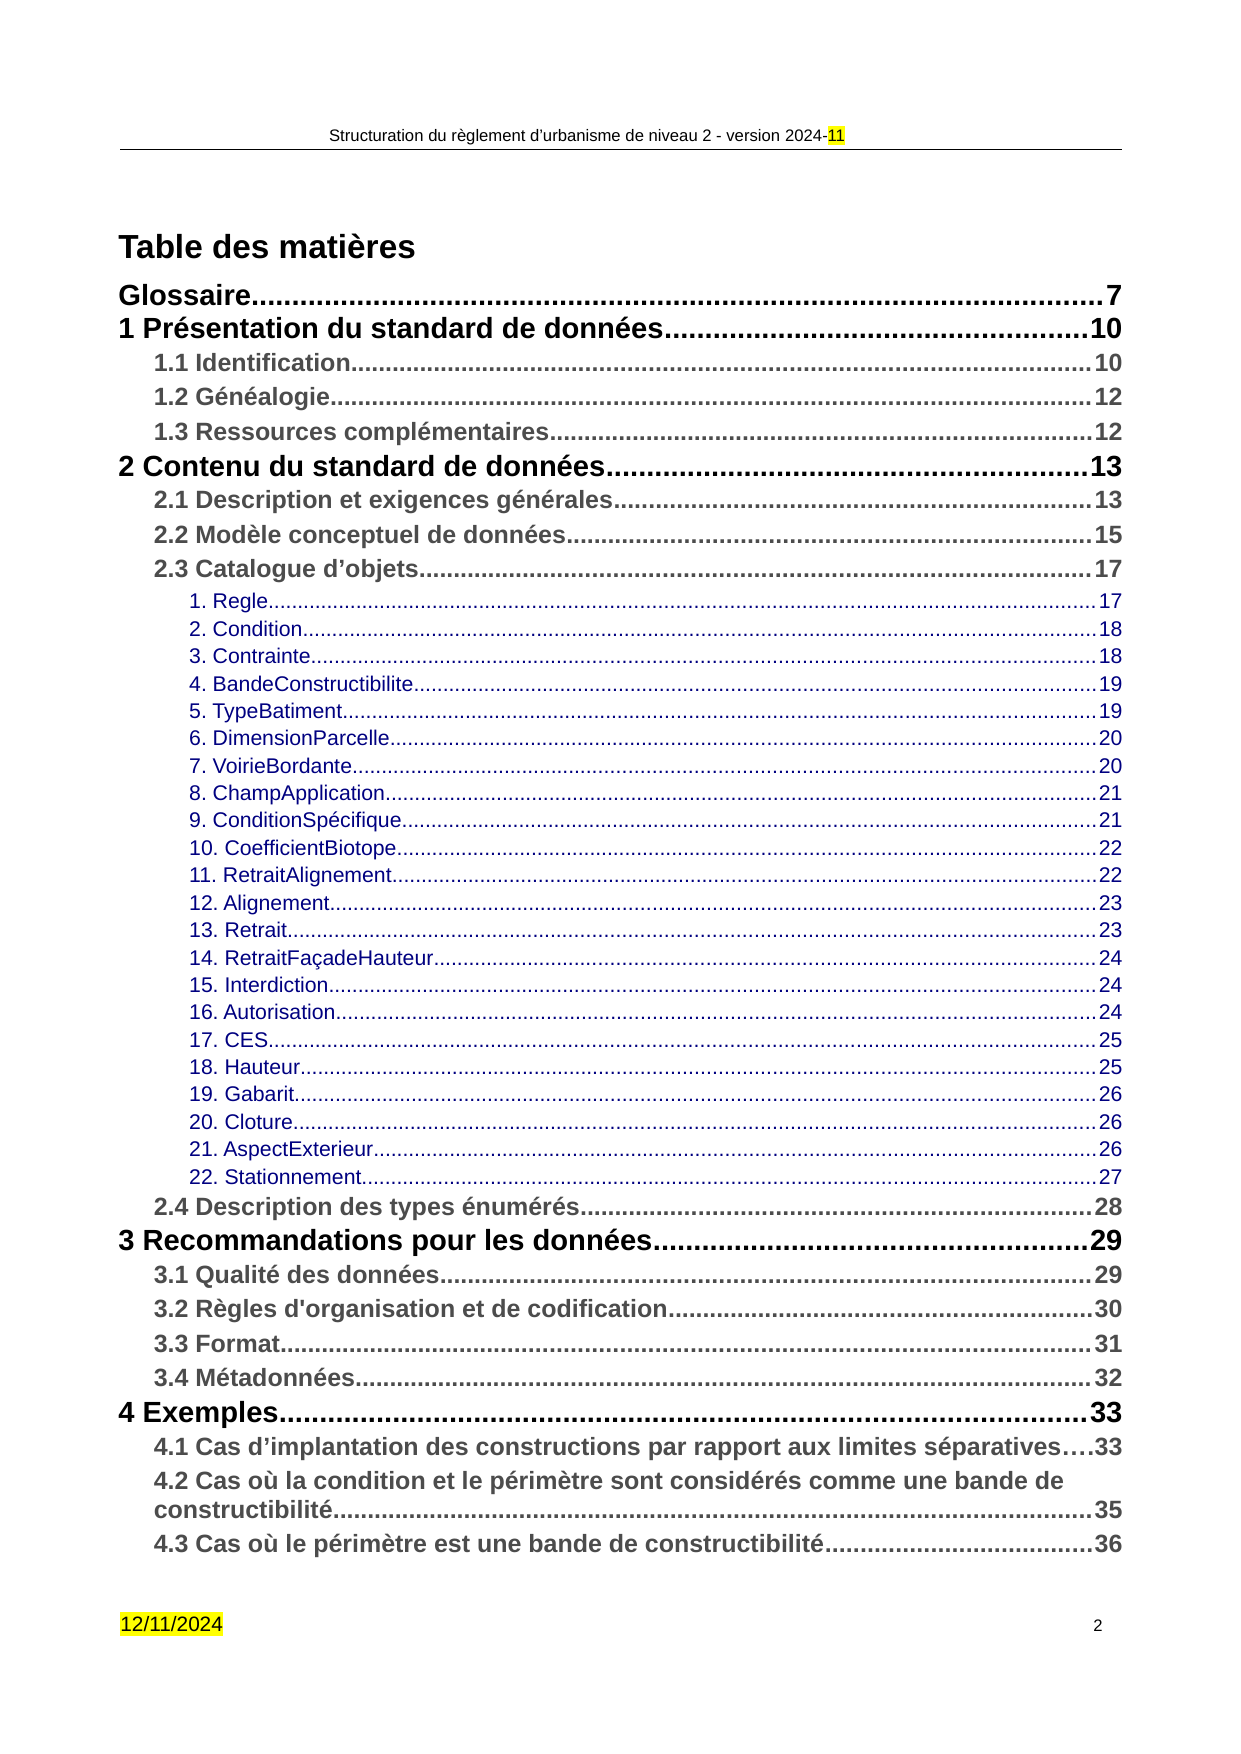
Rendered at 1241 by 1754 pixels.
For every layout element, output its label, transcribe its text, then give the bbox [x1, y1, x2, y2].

text 1. Regle 17 [189, 589, 1122, 613]
text 21. AspectExterieur 26 [189, 1137, 1122, 1161]
text 14. RetraitFaçadeHauteur 24 [189, 945, 1122, 969]
text Glossaire 7 [118, 278, 1122, 311]
text 3.4 Métadonnées 32 [153, 1363, 1122, 1392]
text 12. Alignement 23 [189, 890, 1122, 914]
text 15. Interdiction 24 [189, 972, 1122, 997]
text 2.4 Description des types énumérés 28 [153, 1191, 1122, 1220]
text 6. DimensionParcelle 20 [189, 726, 1122, 750]
text 3.2 Règles d'organisation et de codification 30 [153, 1294, 1122, 1323]
text 3 Recommandations pour les données 29 [118, 1223, 1122, 1257]
text 5. TypeBatiment 19 [189, 698, 1122, 723]
text 2.1 Description et exigences générales 13 [153, 485, 1122, 514]
text 4. BandeConstructibilite 19 [189, 671, 1122, 695]
text 11. RetraitAlignement 22 [189, 863, 1122, 887]
text 4.3 Cas où le périmètre est une bande de constructibilité 36 [153, 1529, 1122, 1558]
text 1 Présentation du standard de données 10 [118, 311, 1122, 345]
text 9. ConditionSpécifique 21 [189, 808, 1122, 832]
text 2.3 Catalogue d’objets 17 [153, 554, 1122, 583]
text 8. ChampApplication 21 [189, 781, 1122, 805]
subtitle Table des matières [118, 227, 1122, 265]
text 1.2 Généalogie 12 [153, 382, 1122, 411]
text 16. Autorisation 24 [189, 1000, 1122, 1024]
text 4.2 Cas où la condition et le périmètre sont considérés comme une bande de constructibilité 35 [153, 1466, 1122, 1523]
text 10. CoefficientBiotope 22 [189, 835, 1122, 860]
text 1.1 Identification 10 [153, 348, 1122, 376]
text 2 Contenu du standard de données 13 [118, 448, 1122, 482]
text 22. Stationnement 27 [189, 1164, 1122, 1188]
text 3.3 Format 31 [153, 1329, 1122, 1357]
text 3. Contrainte 18 [189, 643, 1122, 668]
text 17. CES 25 [189, 1027, 1122, 1052]
text 3.1 Qualité des données 29 [153, 1259, 1122, 1288]
text 4 Exemples 33 [118, 1395, 1122, 1428]
text 2.2 Modèle conceptuel de données 15 [153, 519, 1122, 548]
text 1.3 Ressources complémentaires 12 [153, 417, 1122, 446]
text 4.1 Cas d’implantation des constructions par rapport aux limites séparatives 33 [153, 1431, 1122, 1460]
text 20. Cloture 26 [189, 1109, 1122, 1134]
text 7. VoirieBordante 20 [189, 753, 1122, 778]
text 13. Retrait 23 [189, 917, 1122, 942]
text 2. Condition 18 [189, 616, 1122, 641]
text 18. Hauteur 25 [189, 1054, 1122, 1079]
text 19. Gabarit 26 [189, 1082, 1122, 1106]
